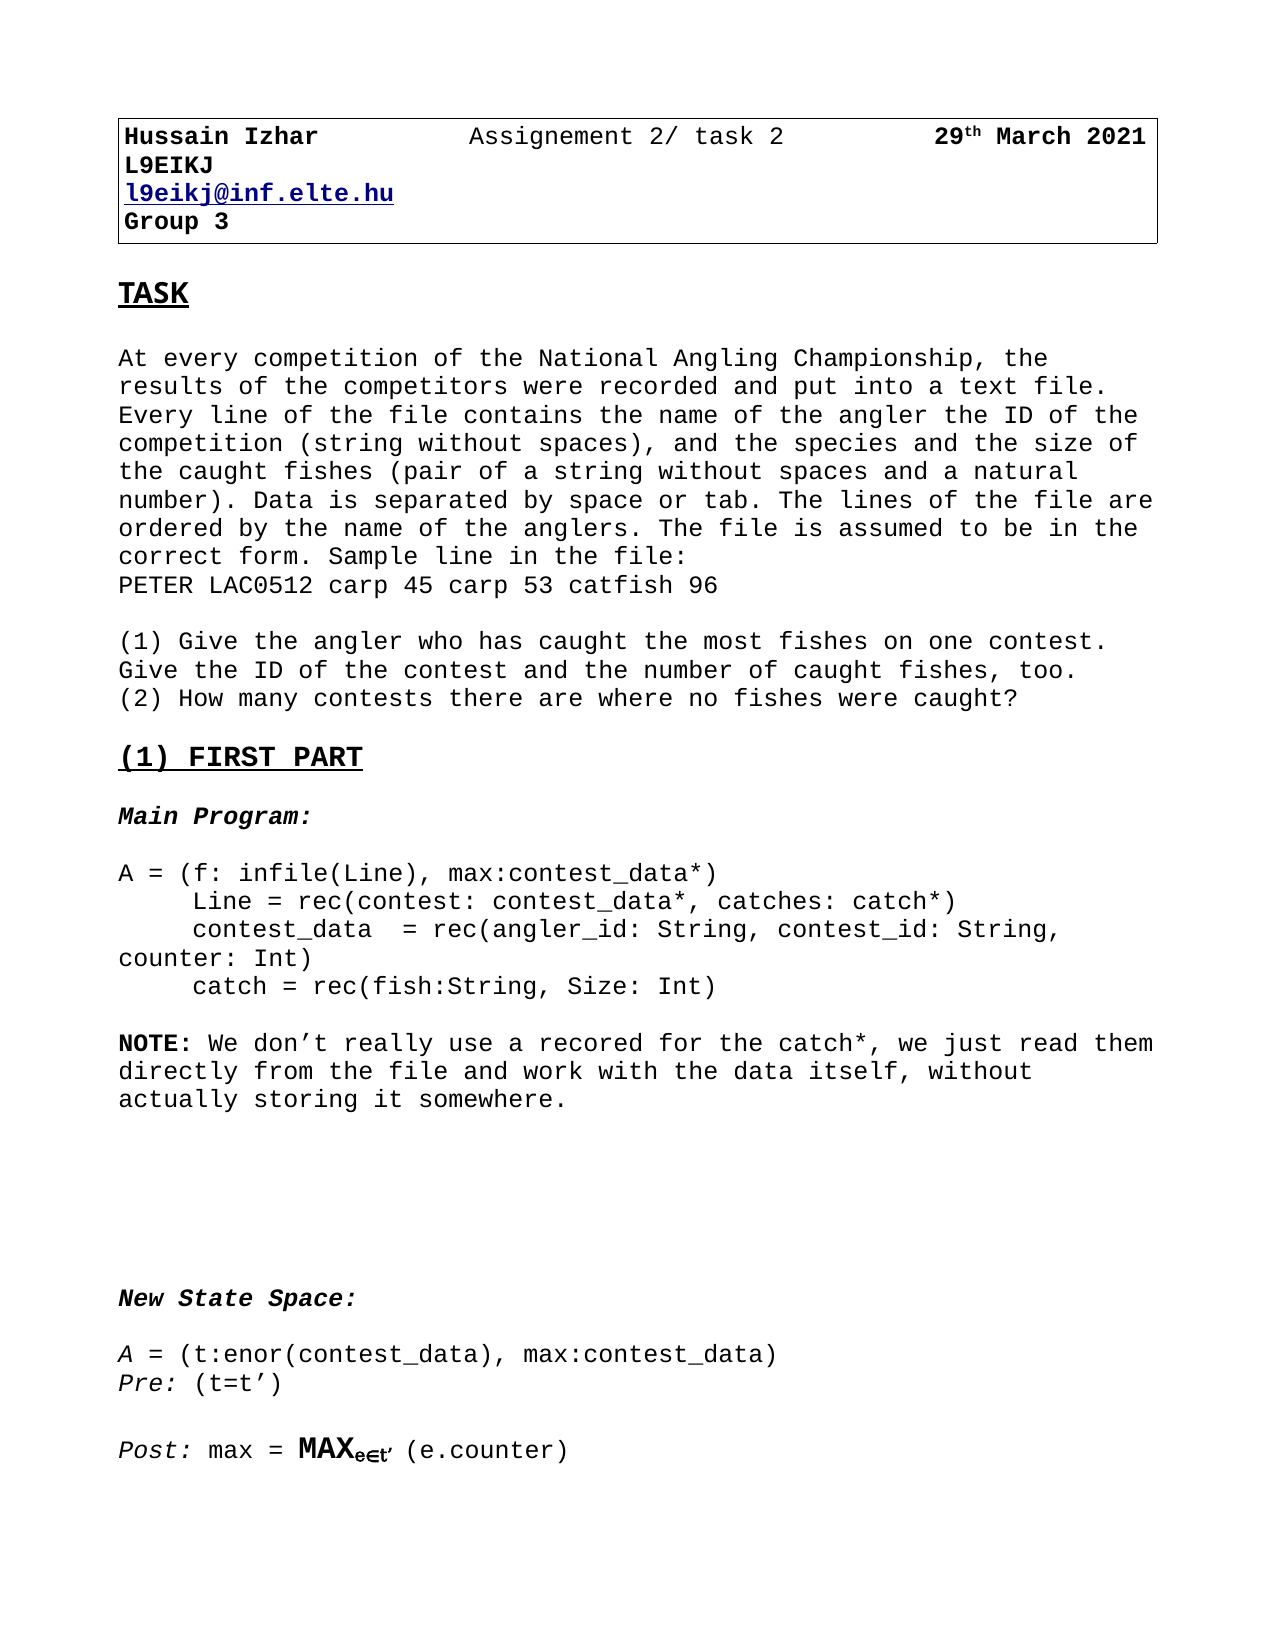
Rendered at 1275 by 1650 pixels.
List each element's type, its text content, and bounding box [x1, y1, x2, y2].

text (1) Give the angler who has caught the most fishes on one contest. Give the ID of the contest and the number of caught fishes, too. [118, 629, 1157, 686]
text (2) How many contests there are where no fishes were caught? [118, 686, 1157, 714]
text Post: max = MAXe∈t’ (e.counter) [118, 1427, 1157, 1468]
text contest_data = rec(angler_id: String, contest_id: String, counter: Int) [118, 917, 1157, 974]
text A = (t:enor(contest_data), max:contest_data) [118, 1342, 1157, 1370]
text PETER LAC0512 carp 45 carp 53 catfish 96 [118, 572, 1157, 601]
text A = (f: infile(Line), max:contest_data*) [118, 860, 1157, 889]
text catch = rec(fish:String, Size: Int) [118, 974, 1157, 1002]
text TASK [118, 272, 1157, 312]
text At every competition of the National Angling Championship, the results of the competitors were recorded and put into a text file. Every line of the file contains the name of the angler the ID of the competition (string without spaces), and the species and the size of the caught fishes (pair of a string without spaces and a natural number). Data is separated by space or tab. The lines of the file are ordered by the name of the anglers. The file is assumed to be in the correct form. Sample line in the file: [118, 346, 1157, 572]
text NOTE: We don’t really use a recored for the catch*, we just read them directly from the file and work with the data itself, without actually storing it somewhere. [118, 1030, 1157, 1115]
text New State Space: [118, 1285, 1157, 1314]
text (1) FIRST PART [118, 742, 1157, 775]
text Pre: (t=t’) [118, 1370, 1157, 1399]
table_header Hussain Izhar Assignement 2/ task 2 29th March 2021 L9EIKJ l9eikj@inf.elte.hu Group 3 [119, 119, 1157, 243]
text Main Program: [118, 804, 1157, 832]
text Line = rec(contest: contest_data*, catches: catch*) [118, 889, 1157, 917]
